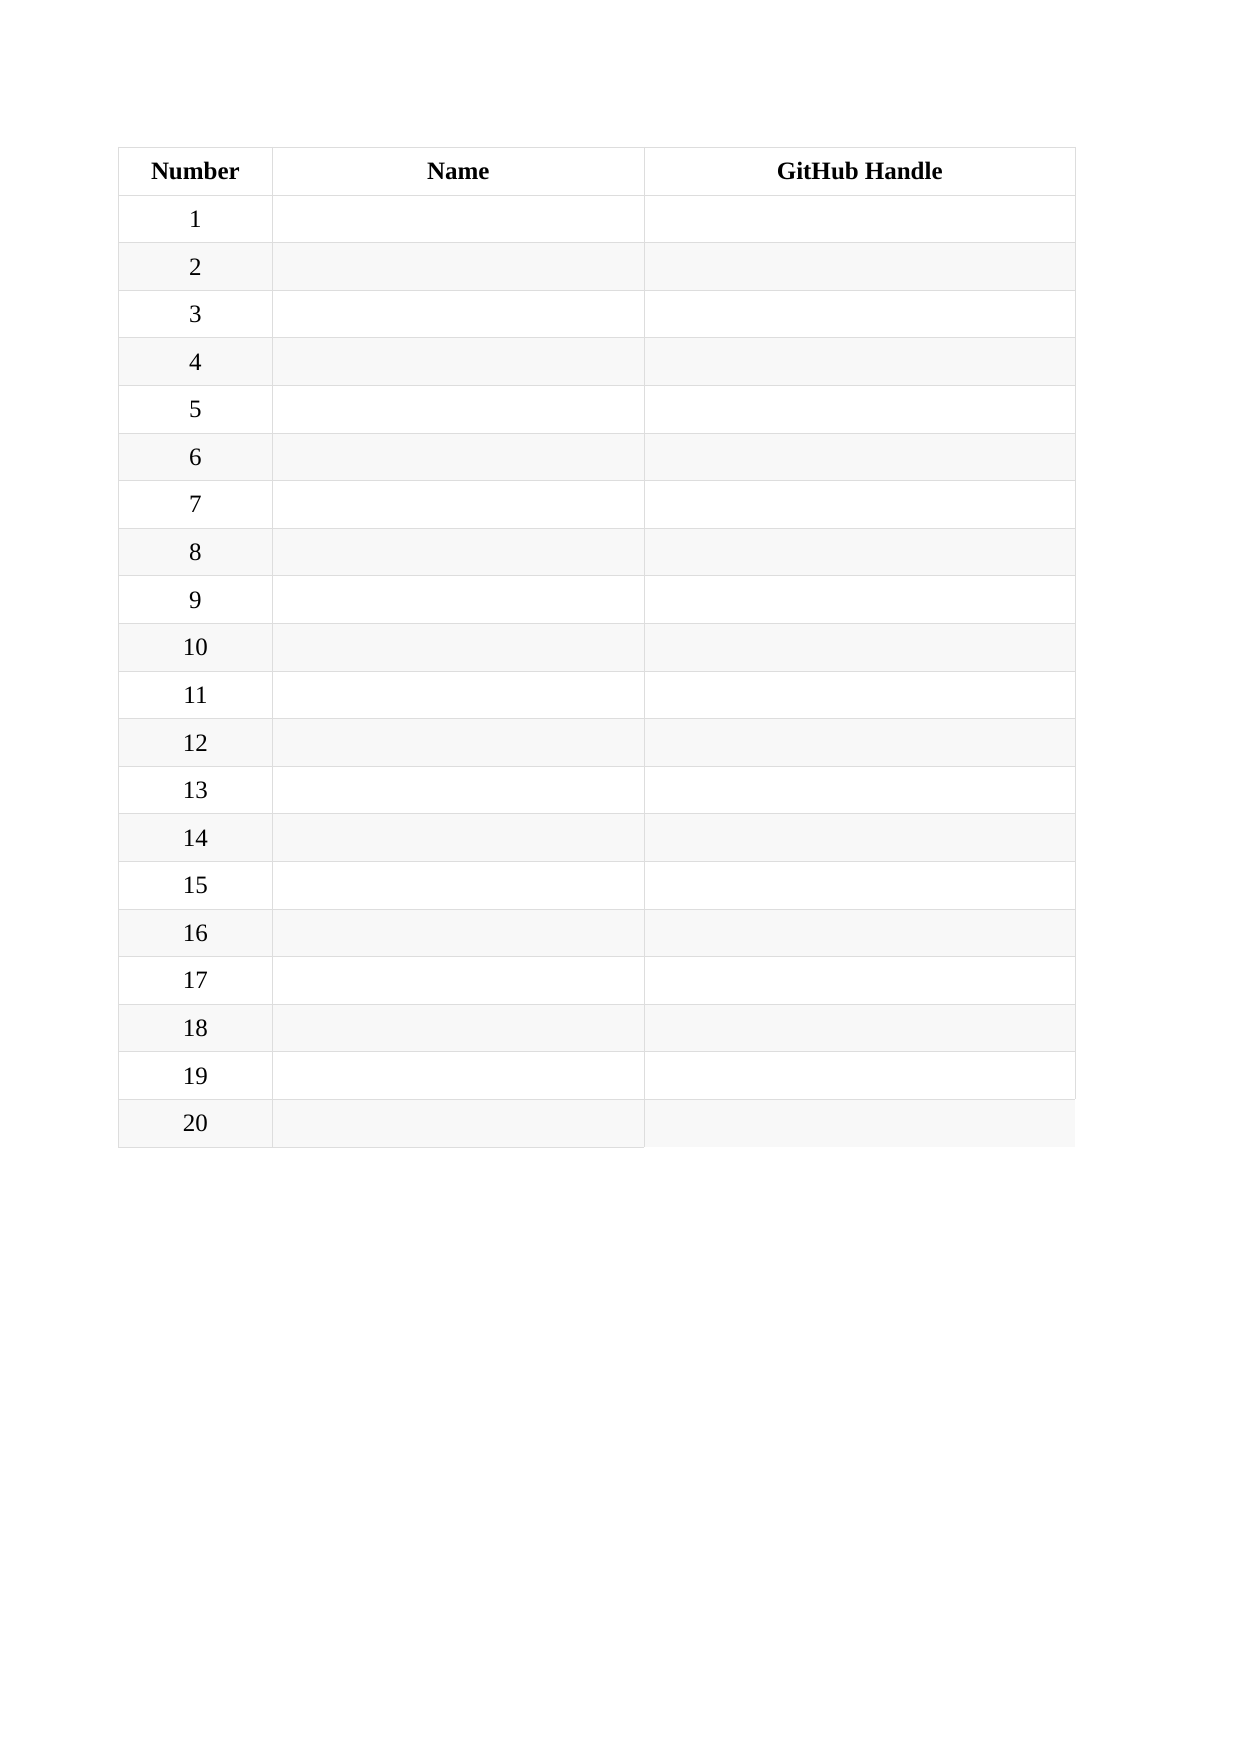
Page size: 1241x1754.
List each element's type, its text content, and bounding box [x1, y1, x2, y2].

table_cell 15 [119, 862, 272, 908]
table_cell [273, 719, 644, 766]
table_cell 19 [119, 1052, 272, 1099]
table_cell 18 [119, 1005, 272, 1051]
table_cell [273, 386, 644, 432]
table_cell [273, 338, 644, 385]
table_cell 1 [119, 196, 272, 242]
table_cell [273, 910, 644, 956]
table_cell [645, 1100, 1075, 1147]
table_cell 10 [119, 624, 272, 671]
table_cell 13 [119, 767, 272, 813]
table_cell [645, 672, 1075, 718]
table_cell [273, 1005, 644, 1051]
table_cell 17 [119, 957, 272, 1004]
table_cell [273, 576, 644, 623]
table_cell [645, 1052, 1075, 1099]
table_cell 5 [119, 386, 272, 432]
table_cell 16 [119, 910, 272, 956]
table_cell 11 [119, 672, 272, 718]
table_cell 9 [119, 576, 272, 623]
table_cell 2 [119, 243, 272, 290]
table_header Name [273, 148, 644, 194]
table_cell 20 [119, 1100, 272, 1147]
table_cell [645, 624, 1075, 671]
table_cell [273, 1100, 644, 1147]
table_cell 12 [119, 719, 272, 766]
table_cell [273, 862, 644, 908]
table_cell [645, 338, 1075, 385]
table_cell [645, 1005, 1075, 1051]
table_cell [645, 814, 1075, 861]
table_cell [273, 1052, 644, 1099]
table_cell [645, 196, 1075, 242]
table_cell [273, 624, 644, 671]
table_cell [645, 862, 1075, 908]
table_cell [645, 576, 1075, 623]
table_cell 14 [119, 814, 272, 861]
table_cell [645, 434, 1075, 480]
table_cell 3 [119, 291, 272, 337]
table_cell [645, 386, 1075, 432]
table_cell [645, 957, 1075, 1004]
table_cell [273, 481, 644, 528]
table_cell 6 [119, 434, 272, 480]
table_cell [273, 196, 644, 242]
table_cell 7 [119, 481, 272, 528]
table_cell [273, 672, 644, 718]
table_cell [273, 243, 644, 290]
table_cell [645, 243, 1075, 290]
table_header Number [119, 148, 272, 194]
table_cell [645, 910, 1075, 956]
table_cell [645, 529, 1075, 575]
table_header GitHub Handle [645, 148, 1075, 194]
table_cell 8 [119, 529, 272, 575]
table_cell [273, 529, 644, 575]
table_cell [273, 434, 644, 480]
table_cell [273, 291, 644, 337]
table_cell 4 [119, 338, 272, 385]
table_cell [645, 767, 1075, 813]
table_cell [273, 767, 644, 813]
table_cell [645, 719, 1075, 766]
table_cell [645, 291, 1075, 337]
table_cell [273, 814, 644, 861]
table_cell [273, 957, 644, 1004]
table_cell [645, 481, 1075, 528]
